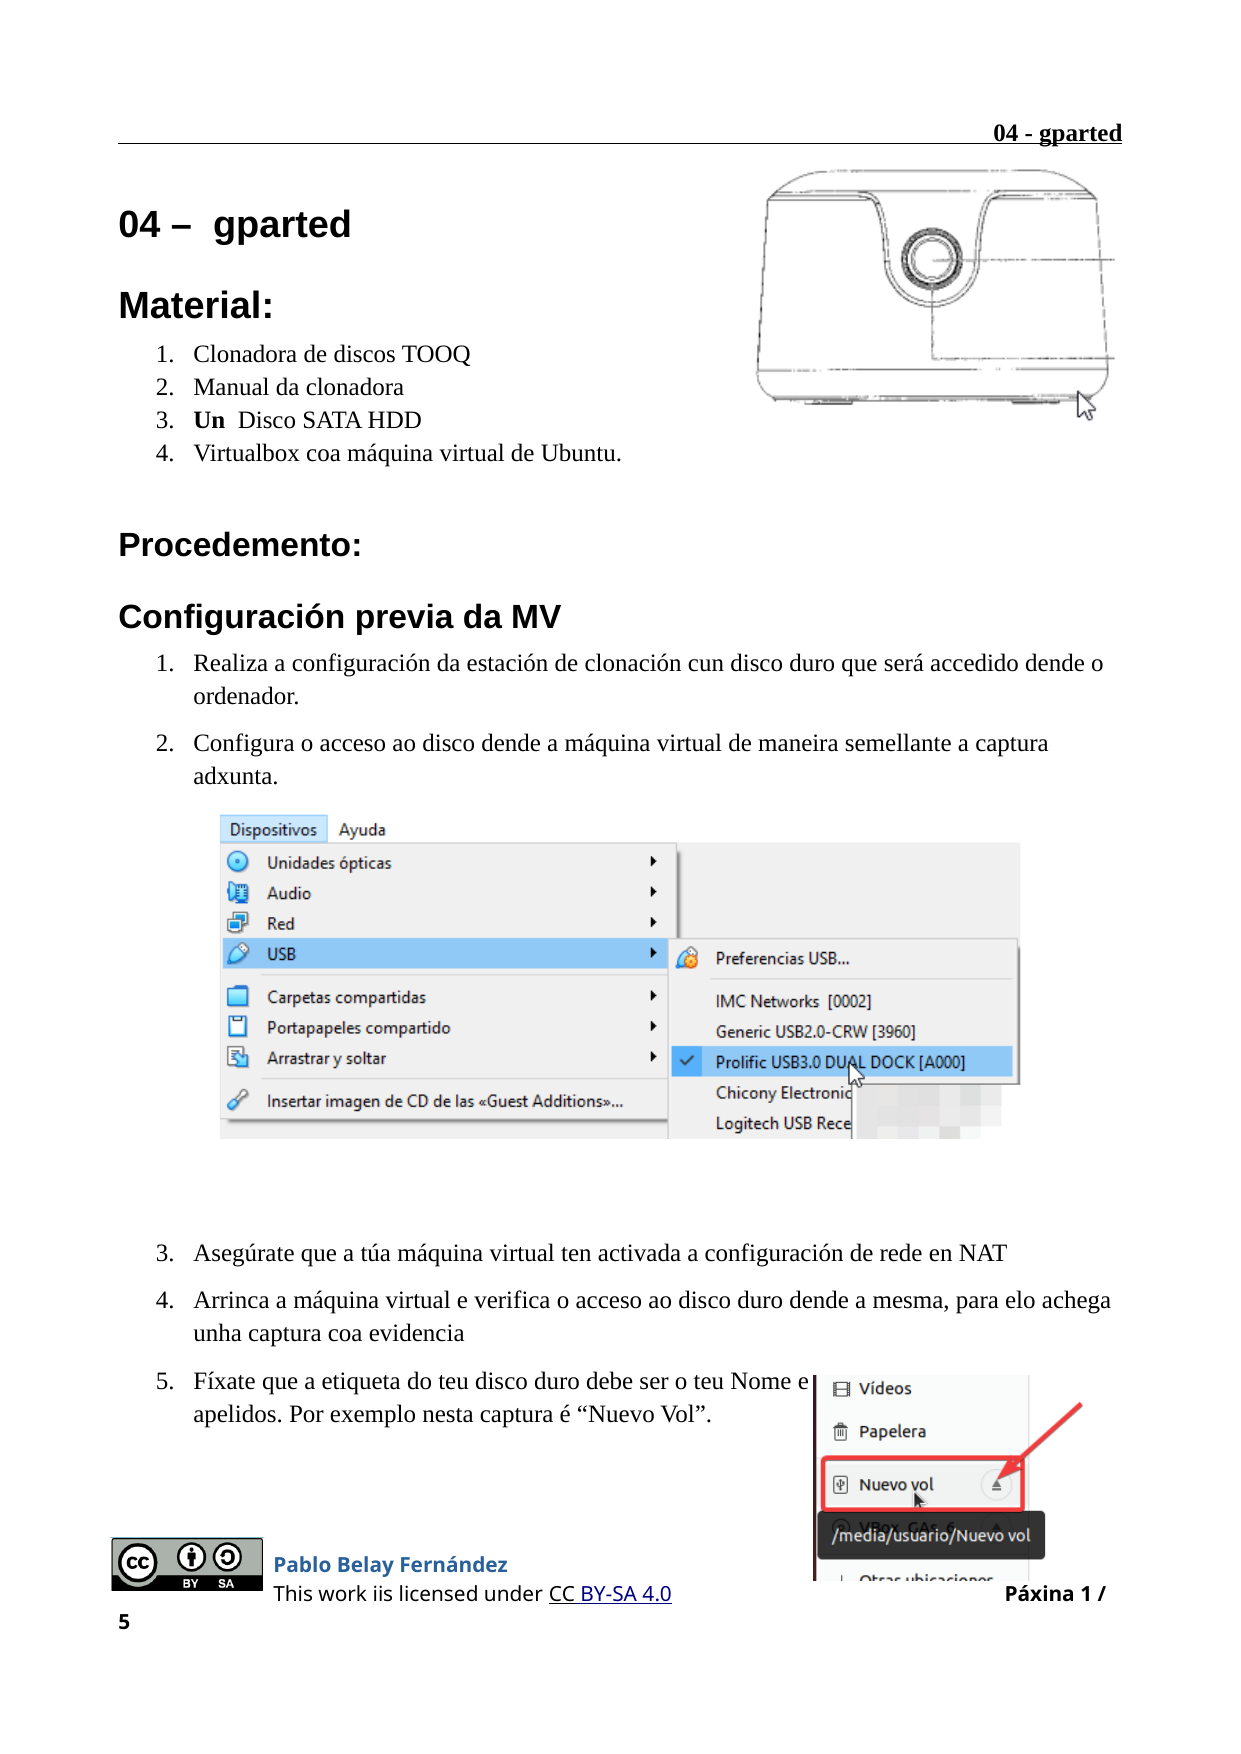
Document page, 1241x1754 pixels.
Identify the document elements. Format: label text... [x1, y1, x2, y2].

list Un Disco SATA HDD [156, 405, 1122, 433]
list Manual da clonadora [156, 372, 735, 400]
list Configura o acceso ao disco dende a máquina virtual de maneira semellante a captura adxunta. [156, 728, 1122, 790]
picture [219, 808, 1021, 1139]
subtitle 04 – gparted [118, 201, 735, 245]
picture [813, 1375, 1097, 1581]
picture [735, 151, 1115, 427]
subtitle Configuración previa da MV [118, 597, 1122, 635]
subtitle Material: [118, 282, 735, 326]
list Clonadora de discos TOOQ [156, 339, 735, 367]
list Arrinca a máquina virtual e verifica o acceso ao disco duro dende a mesma, para elo achega unha captura coa evidencia [156, 1285, 1122, 1347]
subtitle [1115, 282, 1122, 326]
picture [110, 1536, 264, 1593]
subtitle [1115, 201, 1122, 245]
list Fíxate que a etiqueta do teu disco duro debe ser o teu Nome e apelidos. Por exemplo nesta captura é “Nuevo Vol”. [156, 1366, 1122, 1428]
subtitle Procedemento: [118, 524, 1122, 563]
list Realiza a configuración da estación de clonación cun disco duro que será accedido dende o ordenador. [156, 648, 1122, 709]
list Virtualbox coa máquina virtual de Ubuntu. [156, 438, 1122, 466]
list Asegúrate que a túa máquina virtual ten activada a configuración de rede en NAT [156, 1238, 1122, 1267]
